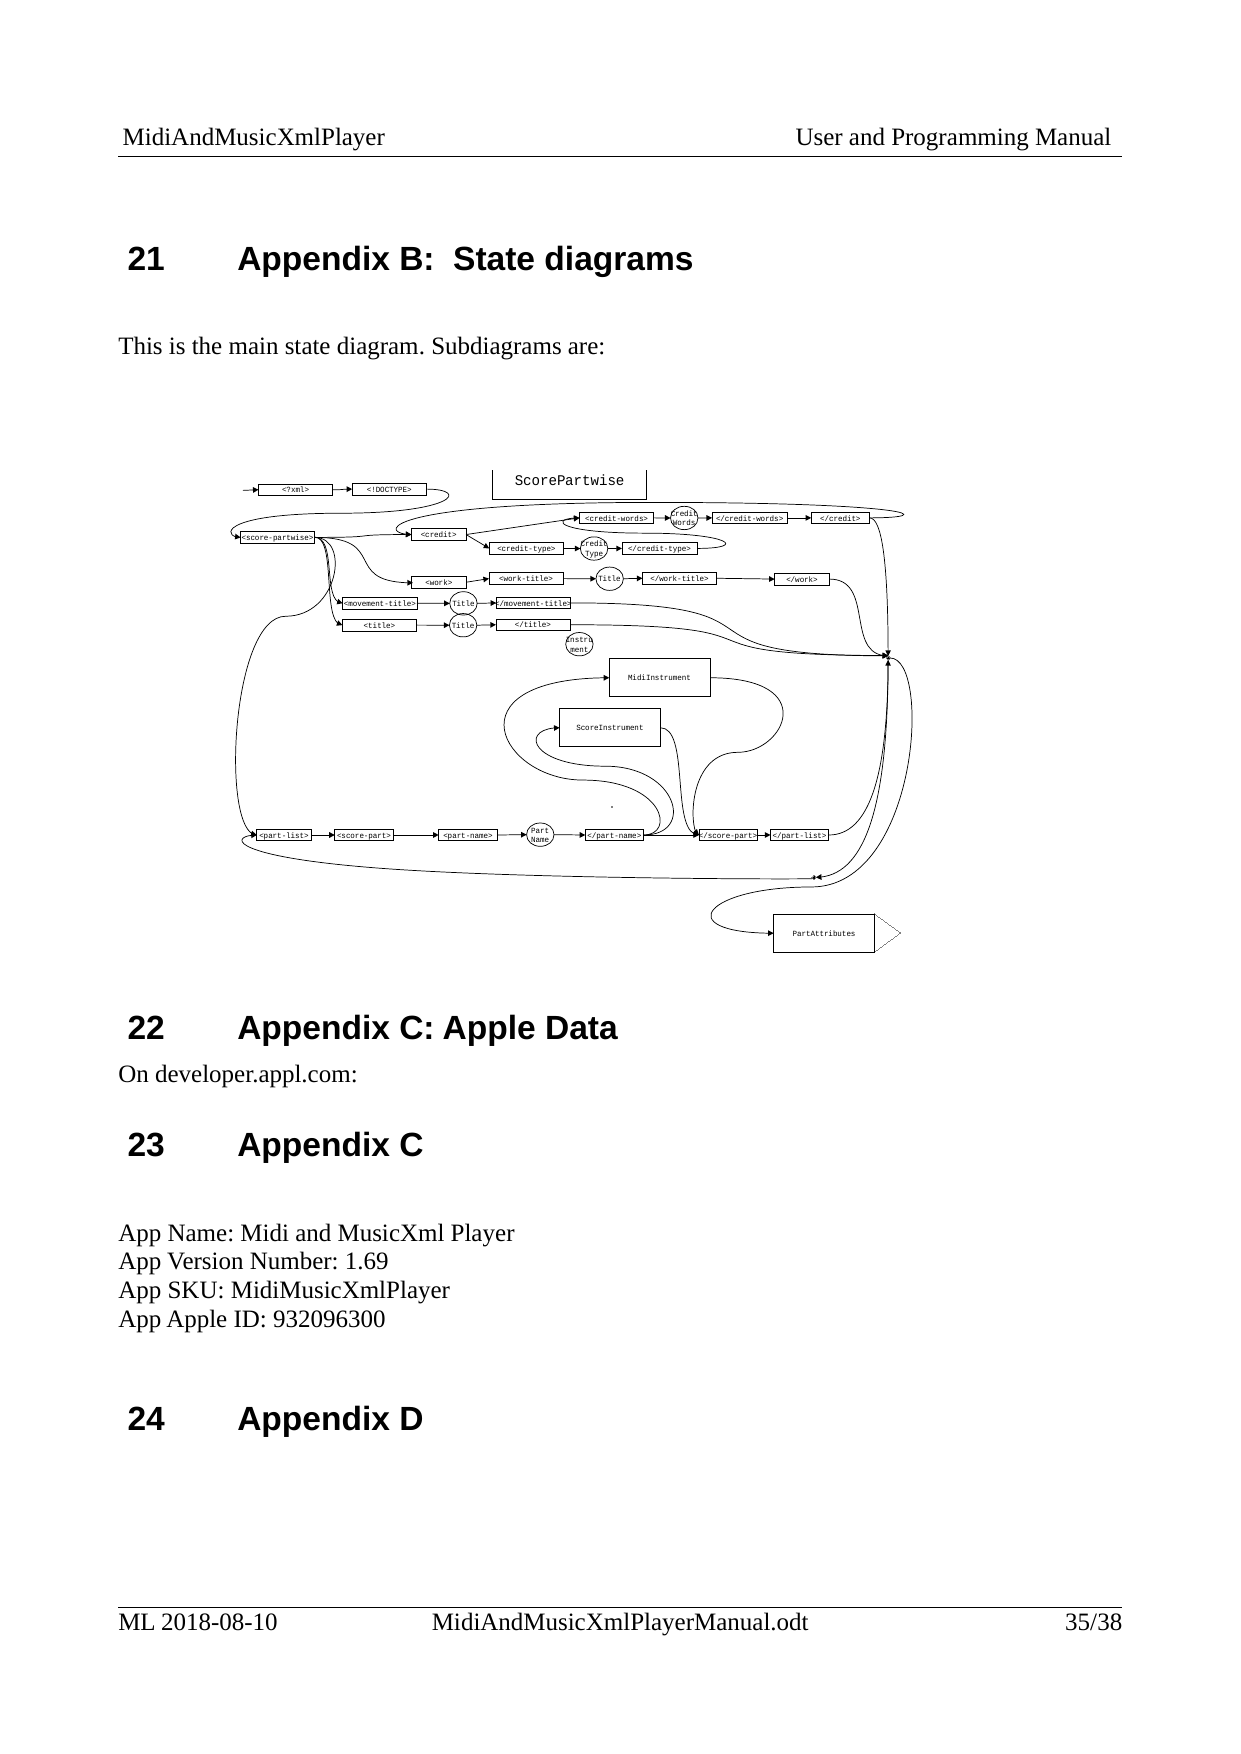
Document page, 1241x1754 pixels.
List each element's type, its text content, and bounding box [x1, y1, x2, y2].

subtitle Appendix B: State diagrams [118, 239, 1122, 278]
table_cell App Version Number: 1.69 [118, 1246, 515, 1275]
subtitle Appendix C: Apple Data [118, 439, 1122, 1047]
table_cell App Apple ID: 932096300 [118, 1304, 515, 1333]
text This is the main state diagram. Subdiagrams are: [118, 331, 1122, 360]
text On developer.appl.com: [118, 1059, 1122, 1088]
table_cell App SKU: MidiMusicXmlPlayer [118, 1275, 515, 1304]
subtitle Appendix C [118, 1125, 1122, 1164]
table_header App Name: Midi and MusicXml Player [118, 1218, 515, 1246]
subtitle Appendix D [118, 1399, 1122, 1438]
